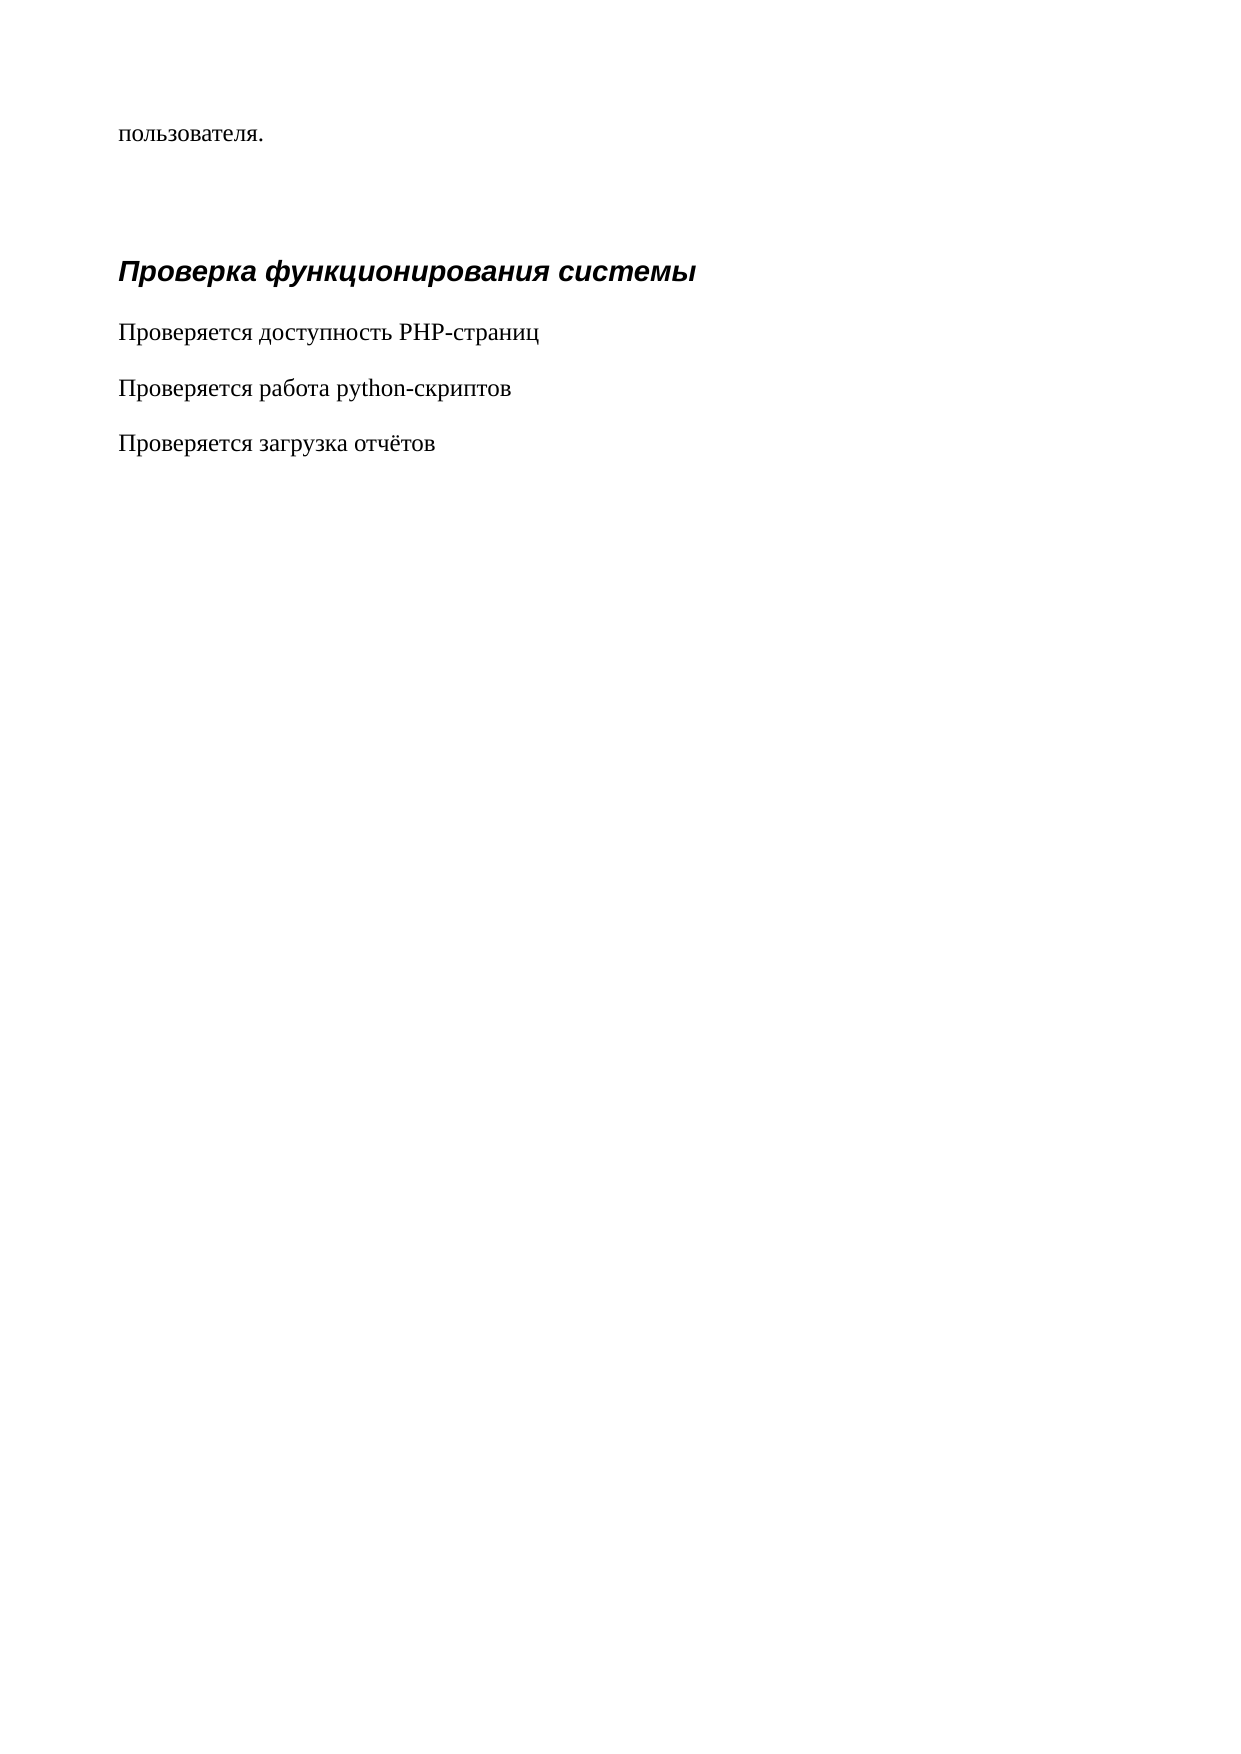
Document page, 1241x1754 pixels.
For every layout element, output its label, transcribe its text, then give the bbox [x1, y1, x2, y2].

text Проверяется загрузка отчётов [118, 428, 1122, 457]
subtitle Проверка функционирования системы [118, 254, 1122, 288]
text Проверяется работа python-скриптов [118, 373, 1122, 402]
text пользователя. [118, 118, 1122, 147]
text Проверяется доступность PHP-страниц [118, 317, 1122, 346]
